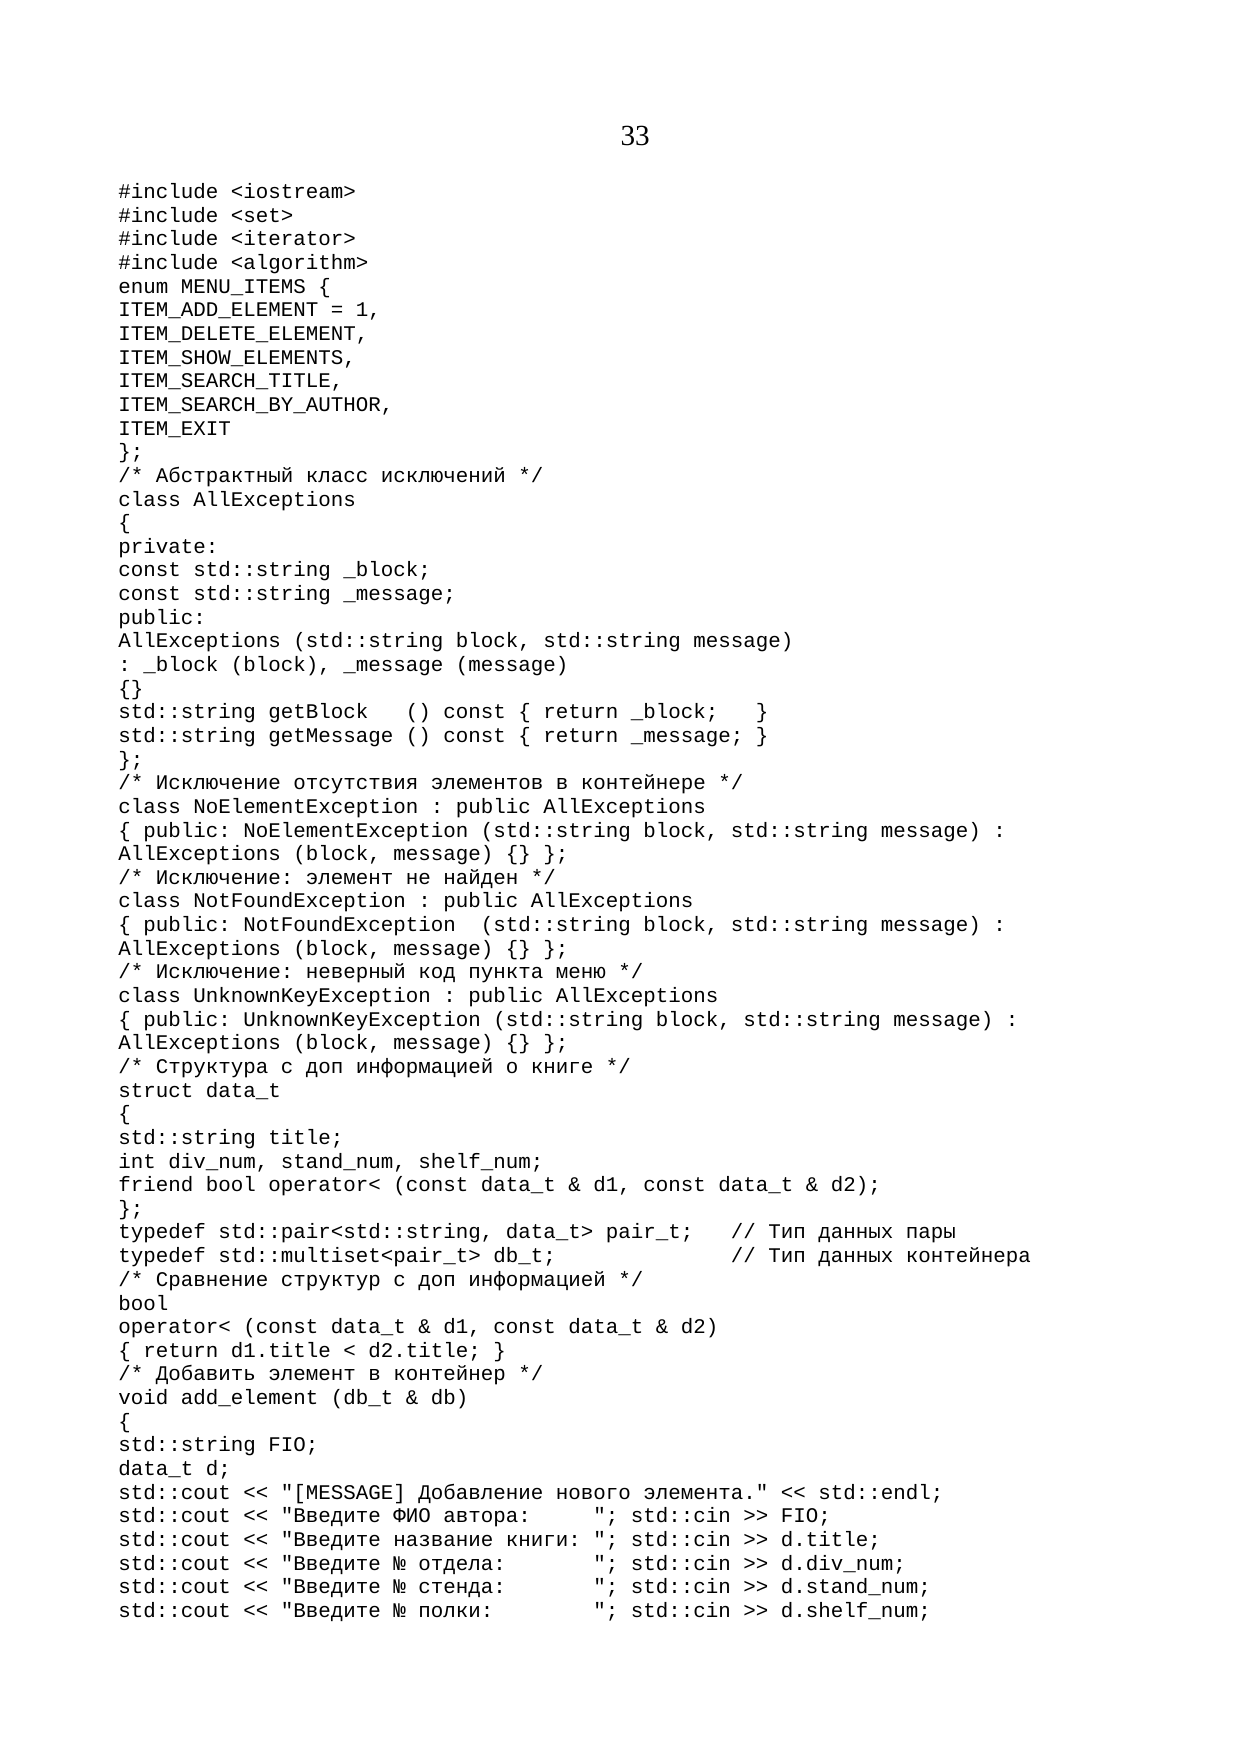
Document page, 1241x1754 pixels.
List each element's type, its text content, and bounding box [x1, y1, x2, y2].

text friend bool operator< (const data_t & d1, const data_t & d2); [118, 1174, 1152, 1198]
text : _block (block), _message (message) [118, 654, 1152, 678]
text class NoElementException : public AllExceptions [118, 796, 1152, 819]
text { return d1.title < d2.title; } [118, 1340, 1152, 1363]
text ITEM_SEARCH_TITLE, [118, 370, 1152, 394]
text /* Добавить элемент в контейнер */ [118, 1363, 1152, 1387]
text }; [118, 749, 1152, 772]
text #include <algorithm> [118, 252, 1152, 276]
text { public: NotFoundException (std::string block, std::string message) : AllExceptions (block, message) {} }; [118, 914, 1152, 961]
text struct data_t [118, 1080, 1152, 1103]
text std::cout << "Введите № полки: "; std::cin >> d.shelf_num; [118, 1600, 1152, 1623]
text std::cout << "Введите № стенда: "; std::cin >> d.stand_num; [118, 1576, 1152, 1600]
text ITEM_EXIT [118, 418, 1152, 441]
text { [118, 512, 1152, 536]
text /* Структура с доп информацией о книге */ [118, 1056, 1152, 1080]
text private: [118, 536, 1152, 559]
text std::cout << "Введите ФИО автора: "; std::cin >> FIO; [118, 1505, 1152, 1529]
text ITEM_SEARCH_BY_AUTHOR, [118, 394, 1152, 418]
text class NotFoundException : public AllExceptions [118, 891, 1152, 914]
text {} [118, 678, 1152, 701]
text data_t d; [118, 1458, 1152, 1482]
text AllExceptions (std::string block, std::string message) [118, 630, 1152, 654]
text std::cout << "[MESSAGE] Добавление нового элемента." << std::endl; [118, 1482, 1152, 1505]
text /* Исключение отсутствия элементов в контейнере */ [118, 772, 1152, 796]
text { [118, 1411, 1152, 1434]
text operator< (const data_t & d1, const data_t & d2) [118, 1316, 1152, 1340]
text std::string getMessage () const { return _message; } [118, 725, 1152, 749]
text { public: NoElementException (std::string block, std::string message) : AllExceptions (block, message) {} }; [118, 819, 1152, 867]
text class AllExceptions [118, 488, 1152, 512]
text public: [118, 607, 1152, 630]
text const std::string _block; [118, 559, 1152, 583]
text /* Исключение: неверный код пункта меню */ [118, 961, 1152, 985]
text int div_num, stand_num, shelf_num; [118, 1151, 1152, 1174]
text std::string title; [118, 1127, 1152, 1151]
text bool [118, 1292, 1152, 1316]
text ITEM_DELETE_ELEMENT, [118, 323, 1152, 347]
text const std::string _message; [118, 583, 1152, 607]
text /* Сравнение структур с доп информацией */ [118, 1269, 1152, 1292]
text enum MENU_ITEMS { [118, 276, 1152, 299]
text void add_element (db_t & db) [118, 1387, 1152, 1411]
text #include <set> [118, 205, 1152, 228]
text std::cout << "Введите название книги: "; std::cin >> d.title; [118, 1529, 1152, 1553]
text typedef std::multiset<pair_t> db_t; // Тип данных контейнера [118, 1245, 1152, 1269]
text }; [118, 441, 1152, 465]
text class UnknownKeyException : public AllExceptions [118, 985, 1152, 1009]
text }; [118, 1198, 1152, 1222]
text ITEM_SHOW_ELEMENTS, [118, 347, 1152, 370]
text { public: UnknownKeyException (std::string block, std::string message) : AllExceptions (block, message) {} }; [118, 1009, 1152, 1056]
text std::string getBlock () const { return _block; } [118, 701, 1152, 725]
text typedef std::pair<std::string, data_t> pair_t; // Тип данных пары [118, 1222, 1152, 1245]
text std::cout << "Введите № отдела: "; std::cin >> d.div_num; [118, 1553, 1152, 1576]
text std::string FIO; [118, 1434, 1152, 1458]
text ITEM_ADD_ELEMENT = 1, [118, 299, 1152, 323]
text #include <iostream> [118, 181, 1152, 205]
text #include <iterator> [118, 228, 1152, 252]
text /* Исключение: элемент не найден */ [118, 867, 1152, 891]
text { [118, 1103, 1152, 1127]
text /* Абстрактный класс исключений */ [118, 465, 1152, 488]
